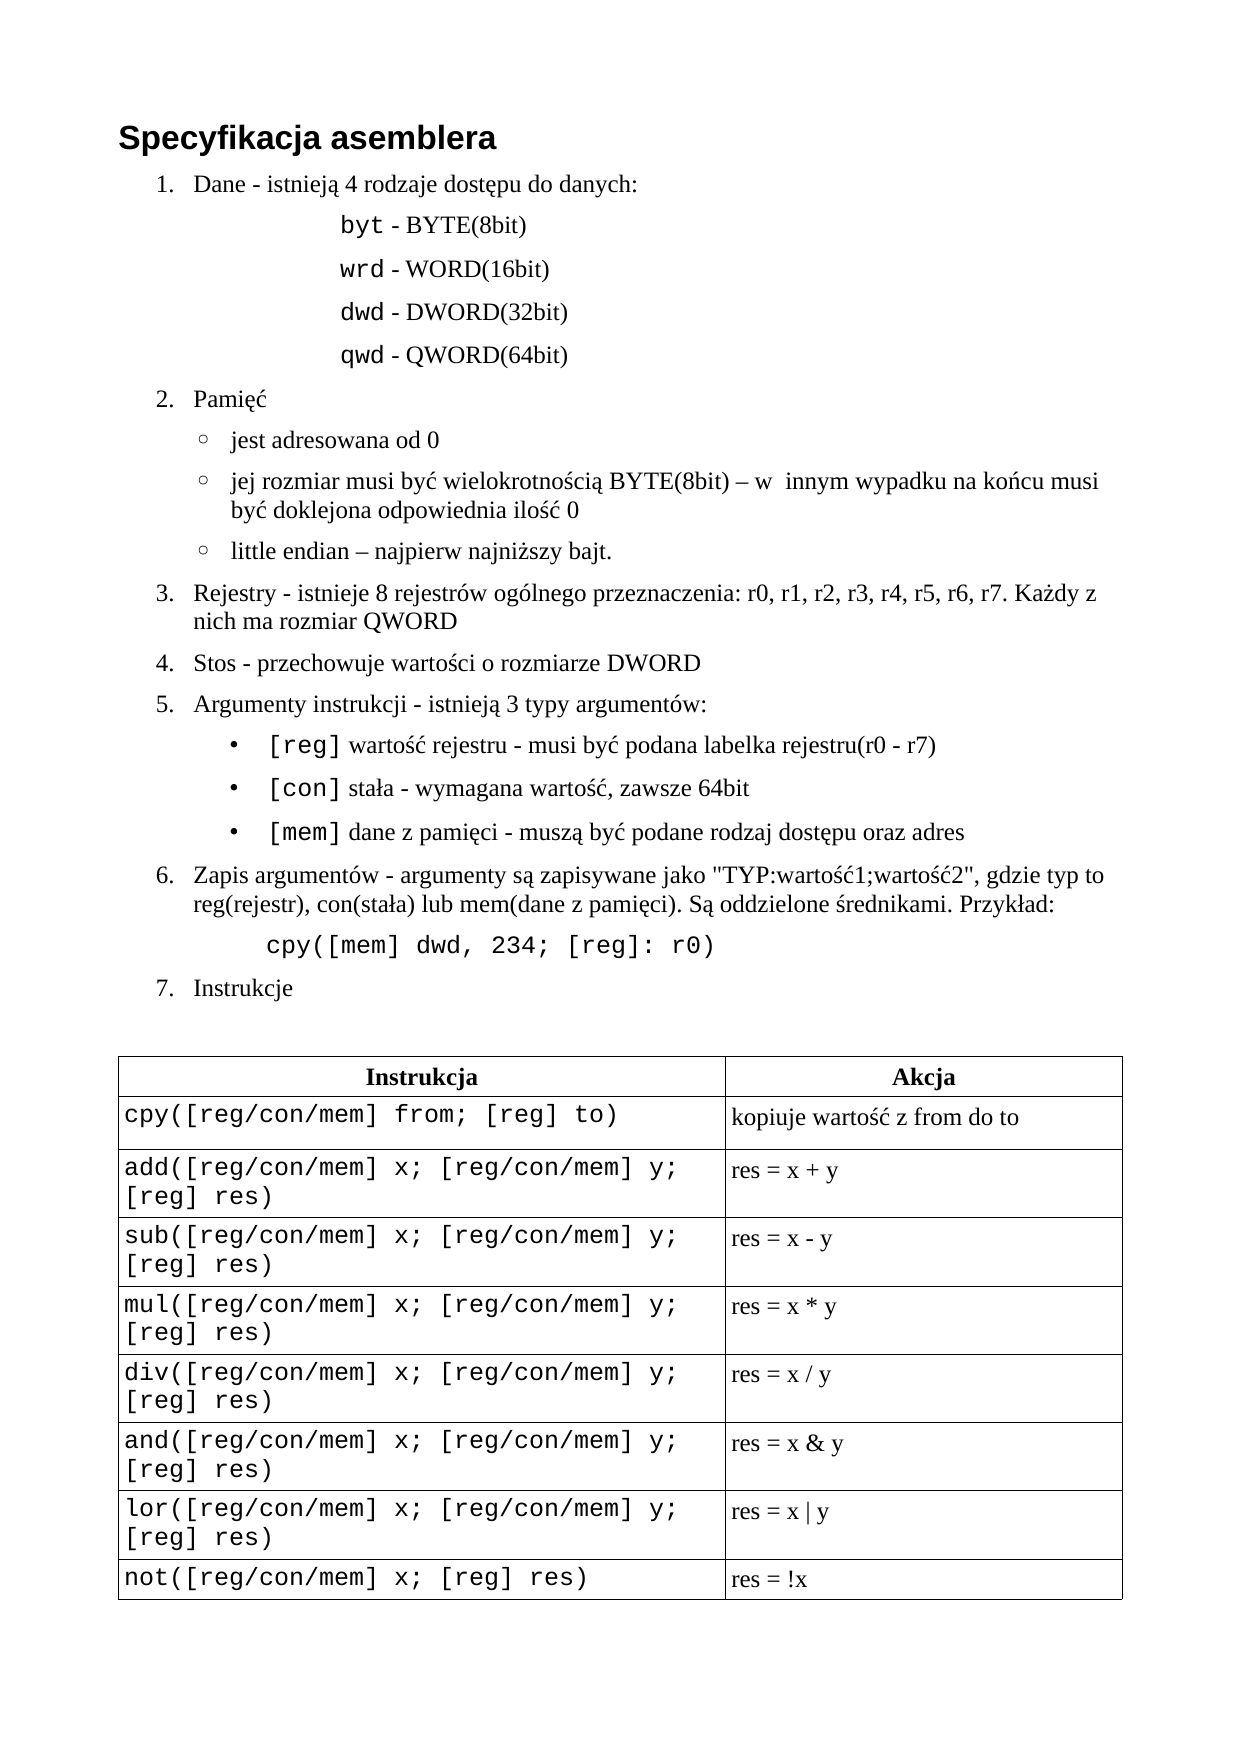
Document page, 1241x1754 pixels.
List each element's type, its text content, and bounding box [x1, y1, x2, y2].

list [con] stała - wymagana wartość, zawsze 64bit [229, 773, 1122, 804]
table_cell res = x * y [726, 1287, 1122, 1354]
table_cell and([reg/con/mem] x; [reg/con/mem] y; [reg] res) [119, 1423, 725, 1490]
table_cell div([reg/con/mem] x; [reg/con/mem] y; [reg] res) [119, 1355, 725, 1422]
table_cell res = x & y [726, 1423, 1122, 1490]
table_cell res = x | y [726, 1491, 1122, 1558]
table_cell res = x + y [726, 1150, 1122, 1217]
table_header Instrukcja [119, 1057, 725, 1096]
table_cell mul([reg/con/mem] x; [reg/con/mem] y; [reg] res) [119, 1287, 725, 1354]
list jej rozmiar musi być wielokrotnością BYTE(8bit) – w innym wypadku na końcu musi być doklejona odpowiednia ilość 0 [193, 466, 1122, 524]
text dwd - DWORD(32bit) [118, 297, 1122, 328]
list Pamięć [156, 384, 1122, 413]
list Argumenty instrukcji - istnieją 3 typy argumentów: [156, 689, 1122, 718]
list little endian – najpierw najniższy bajt. [193, 536, 1122, 565]
list Instrukcje [156, 973, 1122, 1002]
list Zapis argumentów - argumenty są zapisywane jako "TYP:wartość1;wartość2", gdzie typ to reg(rejestr), con(stała) lub mem(dane z pamięci). Są oddzielone średnikami. Przykład: [156, 860, 1122, 918]
text byt - BYTE(8bit) [118, 211, 1122, 241]
text wrd - WORD(16bit) [118, 254, 1122, 285]
text cpy([mem] dwd, 234; [reg]: r0) [118, 930, 1122, 961]
text qwd - QWORD(64bit) [118, 341, 1122, 371]
table_cell not([reg/con/mem] x; [reg] res) [119, 1560, 725, 1599]
table_cell sub([reg/con/mem] x; [reg/con/mem] y; [reg] res) [119, 1218, 725, 1286]
table_cell cpy([reg/con/mem] from; [reg] to) [119, 1097, 725, 1149]
list [reg] wartość rejestru - musi być podana labelka rejestru(r0 - r7) [229, 730, 1122, 761]
list Dane - istnieją 4 rodzaje dostępu do danych: [156, 169, 1122, 198]
list Stos - przechowuje wartości o rozmiarze DWORD [156, 648, 1122, 676]
table_cell kopiuje wartość z from do to [726, 1097, 1122, 1149]
table_cell add([reg/con/mem] x; [reg/con/mem] y; [reg] res) [119, 1150, 725, 1217]
subtitle Specyfikacja asemblera [118, 118, 1122, 157]
table_cell res = x / y [726, 1355, 1122, 1422]
table_cell lor([reg/con/mem] x; [reg/con/mem] y; [reg] res) [119, 1491, 725, 1558]
list [mem] dane z pamięci - muszą być podane rodzaj dostępu oraz adres [229, 817, 1122, 848]
table_header Akcja [726, 1057, 1122, 1096]
list jest adresowana od 0 [193, 425, 1122, 454]
table_cell res = x - y [726, 1218, 1122, 1286]
list Rejestry - istnieje 8 rejestrów ogólnego przeznaczenia: r0, r1, r2, r3, r4, r5, r6, r7. Każdy z nich ma rozmiar QWORD [156, 578, 1122, 635]
table_cell res = !x [726, 1560, 1122, 1599]
